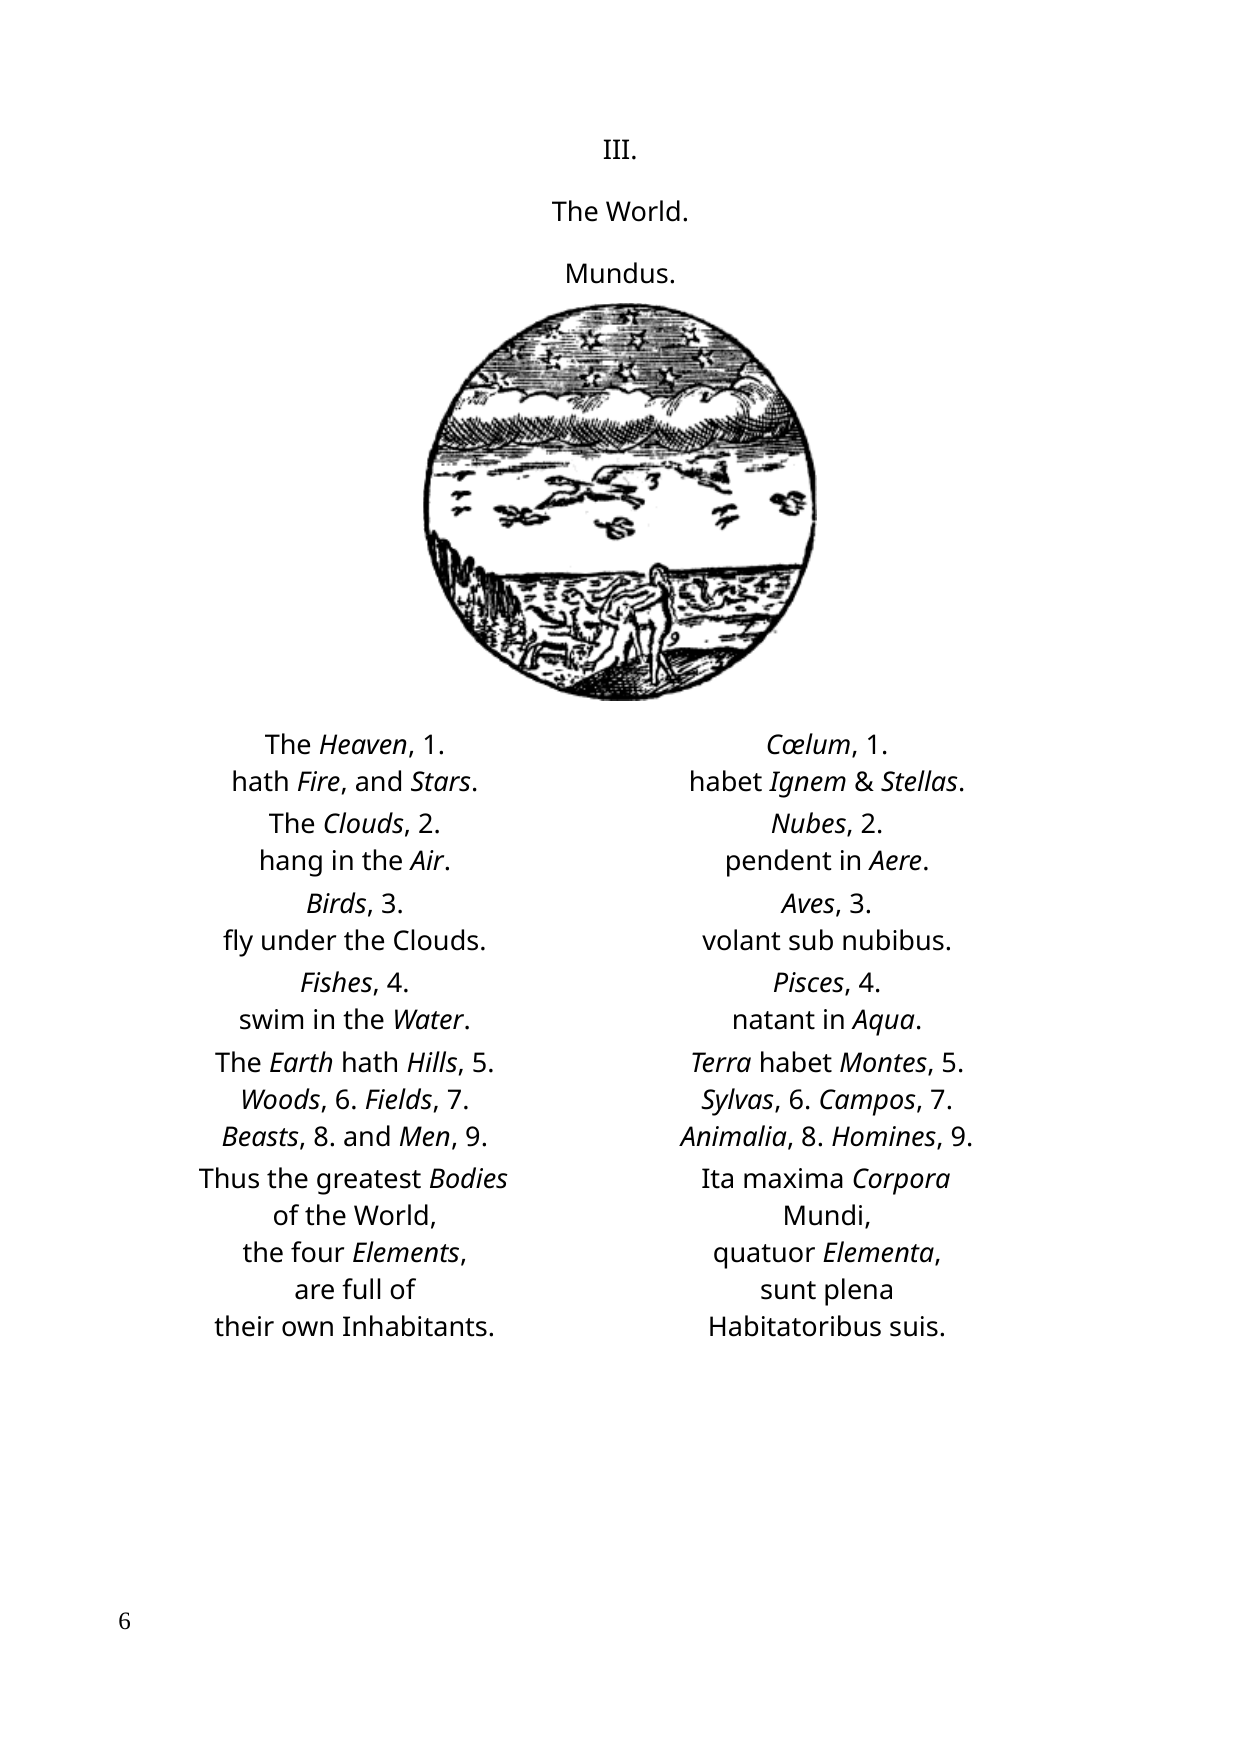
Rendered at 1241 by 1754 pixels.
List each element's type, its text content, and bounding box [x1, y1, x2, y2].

table_cell Birds, 3. fly under the Clouds. [118, 881, 591, 961]
picture [423, 303, 817, 701]
table_cell The Clouds, 2. hang in the Air. [118, 802, 591, 881]
table_cell Pisces, 4. natant in Aqua. [591, 961, 1063, 1041]
subtitle III. [118, 131, 1122, 167]
table_header The Heaven, 1. hath Fire, and Stars. [118, 722, 591, 802]
table_header Cœlum, 1. habet Ignem & Stellas. [591, 722, 1063, 802]
table_cell Thus the greatest Bodies of the World, the four Elements, are full of their own Inhabitants. [118, 1157, 591, 1347]
table_cell Nubes, 2. pendent in Aere. [591, 802, 1063, 881]
table_cell Terra habet Montes, 5. Sylvas, 6. Campos, 7. Animalia, 8. Homines, 9. [591, 1041, 1063, 1157]
table_cell Fishes, 4. swim in the Water. [118, 961, 591, 1041]
table_cell The Earth hath Hills, 5. Woods, 6. Fields, 7. Beasts, 8. and Men, 9. [118, 1041, 591, 1157]
subtitle The World. [118, 192, 1122, 229]
subtitle Mundus. [118, 254, 1122, 291]
table_cell Aves, 3. volant sub nubibus. [591, 881, 1063, 961]
table_cell Ita maxima Corpora Mundi, quatuor Elementa, sunt plena Habitatoribus suis. [591, 1157, 1063, 1347]
